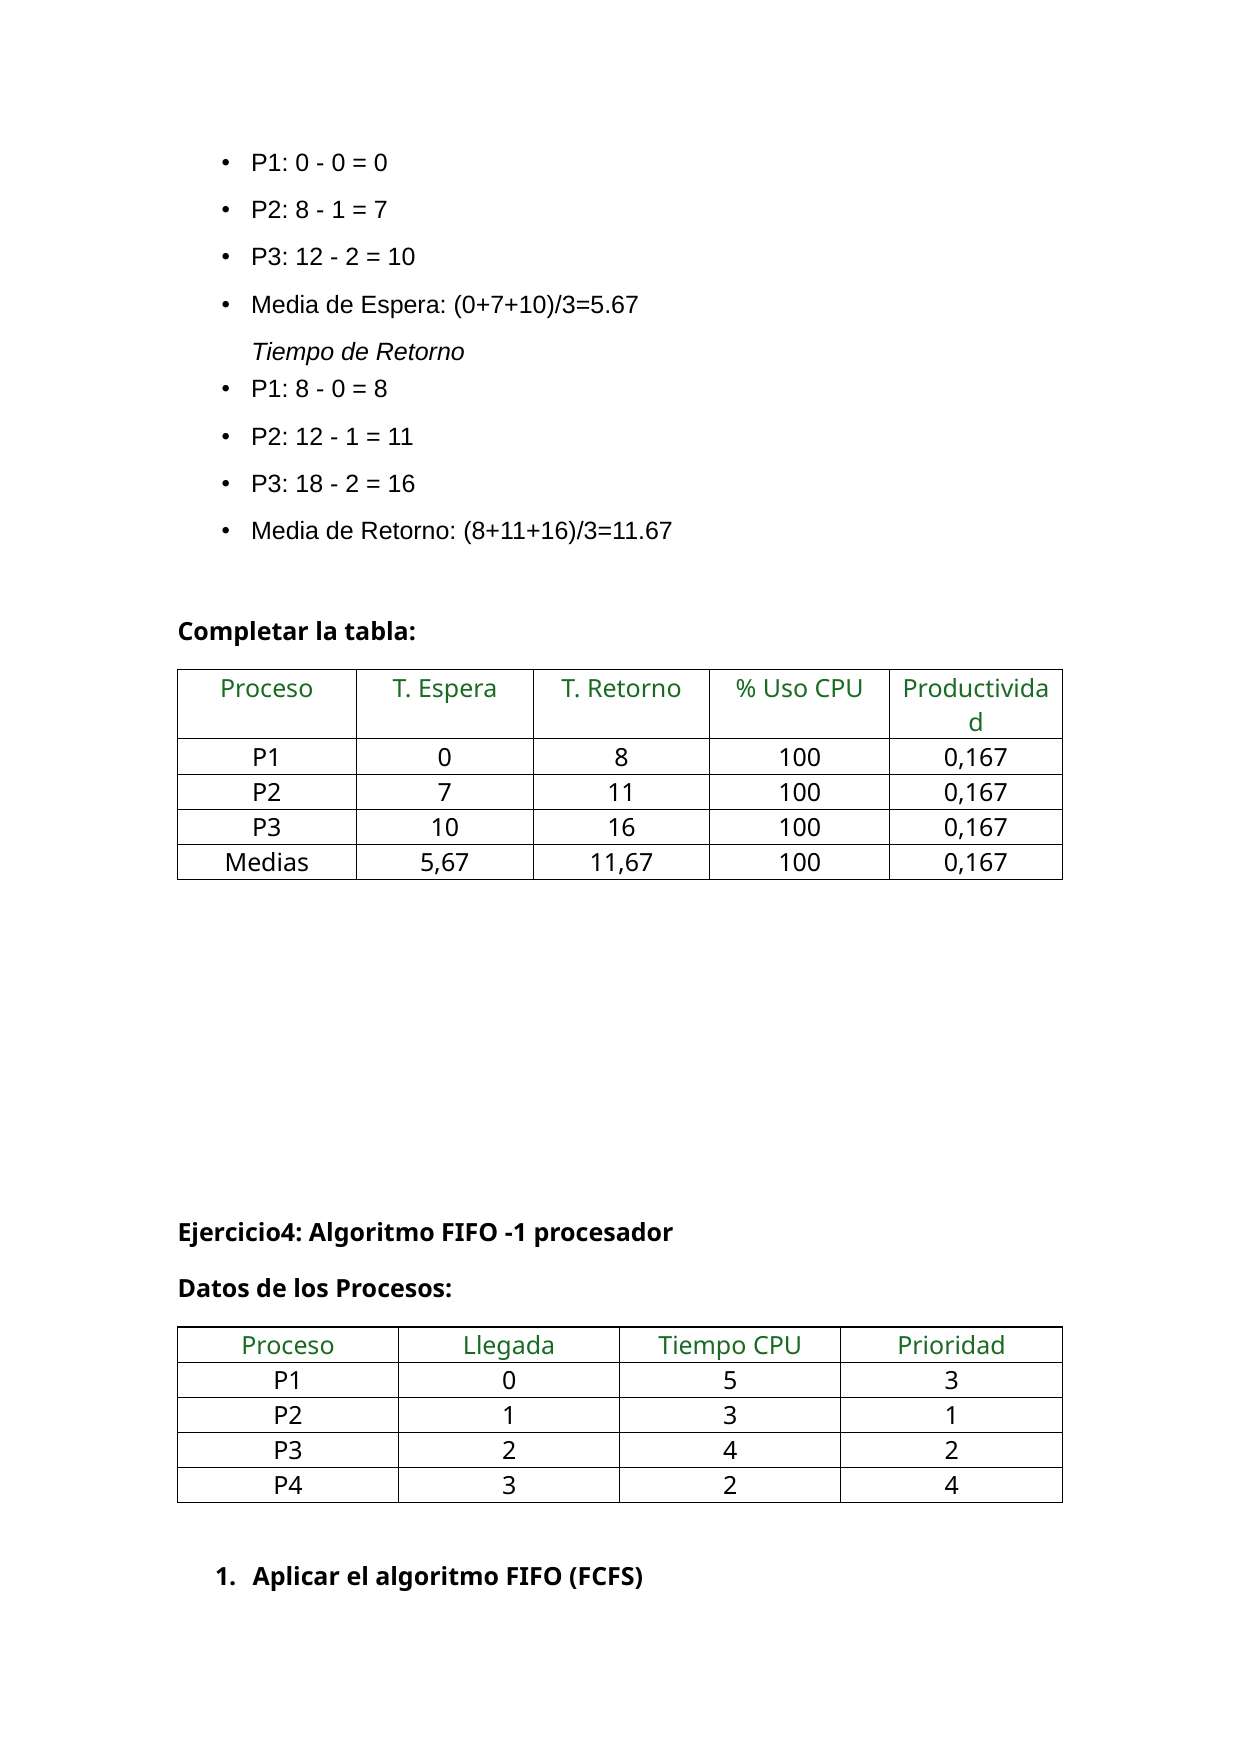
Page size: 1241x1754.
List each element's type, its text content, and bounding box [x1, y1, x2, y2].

list P2: 8 - 1 = 7 [221, 195, 1063, 224]
table_cell 100 [710, 810, 889, 844]
table_header Proceso [178, 1328, 398, 1362]
list Media de Retorno: (8+11+16)/3=11.67 [221, 516, 1063, 545]
list P1: 0 - 0 = 0 [221, 148, 1063, 176]
text Completar la tabla: [177, 613, 1063, 647]
table_cell 16 [534, 810, 709, 844]
table_cell 0,167 [890, 810, 1062, 844]
table_header % Uso CPU [710, 670, 889, 738]
table_cell 0,167 [890, 845, 1062, 879]
table_cell 100 [710, 739, 889, 773]
table_cell 5 [620, 1363, 840, 1397]
table_cell P4 [178, 1468, 398, 1502]
table_cell 11,67 [534, 845, 709, 879]
table_cell 4 [841, 1468, 1062, 1502]
table_cell P2 [178, 775, 356, 808]
list Aplicar el algoritmo FIFO (FCFS) [215, 1559, 1063, 1593]
table_cell Medias [178, 845, 356, 879]
table_header T. Retorno [534, 670, 709, 738]
table_cell P3 [178, 1433, 398, 1467]
table_cell 2 [620, 1468, 840, 1502]
table_cell P3 [178, 810, 356, 844]
table_cell 1 [399, 1398, 619, 1432]
list P3: 12 - 2 = 10 [221, 242, 1063, 271]
table_cell 2 [841, 1433, 1062, 1467]
table_header Llegada [399, 1328, 619, 1362]
text Ejercicio4: Algoritmo FIFO -1 procesador [177, 1215, 1063, 1249]
table_cell 2 [399, 1433, 619, 1467]
list P1: 8 - 0 = 8 [221, 374, 1063, 403]
table_cell 8 [534, 739, 709, 773]
table_cell 3 [620, 1398, 840, 1432]
table_cell 10 [357, 810, 533, 844]
table_cell 0,167 [890, 739, 1062, 773]
table_cell 0 [357, 739, 533, 773]
table_header Tiempo CPU [620, 1328, 840, 1362]
table_cell 0,167 [890, 775, 1062, 808]
table_cell 100 [710, 845, 889, 879]
table_cell P2 [178, 1398, 398, 1432]
table_cell P1 [178, 1363, 398, 1397]
list P3: 18 - 2 = 16 [221, 469, 1063, 498]
table_cell 7 [357, 775, 533, 808]
table_header T. Espera [357, 670, 533, 738]
table_cell 11 [534, 775, 709, 808]
table_cell 3 [399, 1468, 619, 1502]
table_cell 5,67 [357, 845, 533, 879]
table_header Prioridad [841, 1328, 1062, 1362]
table_header Productividad [890, 670, 1062, 738]
table_cell 4 [620, 1433, 840, 1467]
list P2: 12 - 1 = 11 [221, 421, 1063, 450]
table_cell 1 [841, 1398, 1062, 1432]
table_cell P1 [178, 739, 356, 773]
subtitle Tiempo de Retorno [177, 337, 1063, 366]
table_cell 3 [841, 1363, 1062, 1397]
table_header Proceso [178, 670, 356, 738]
text Datos de los Procesos: [177, 1271, 1063, 1305]
list Media de Espera: (0+7+10)/3=5.67 [221, 290, 1063, 319]
table_cell 0 [399, 1363, 619, 1397]
table_cell 100 [710, 775, 889, 808]
